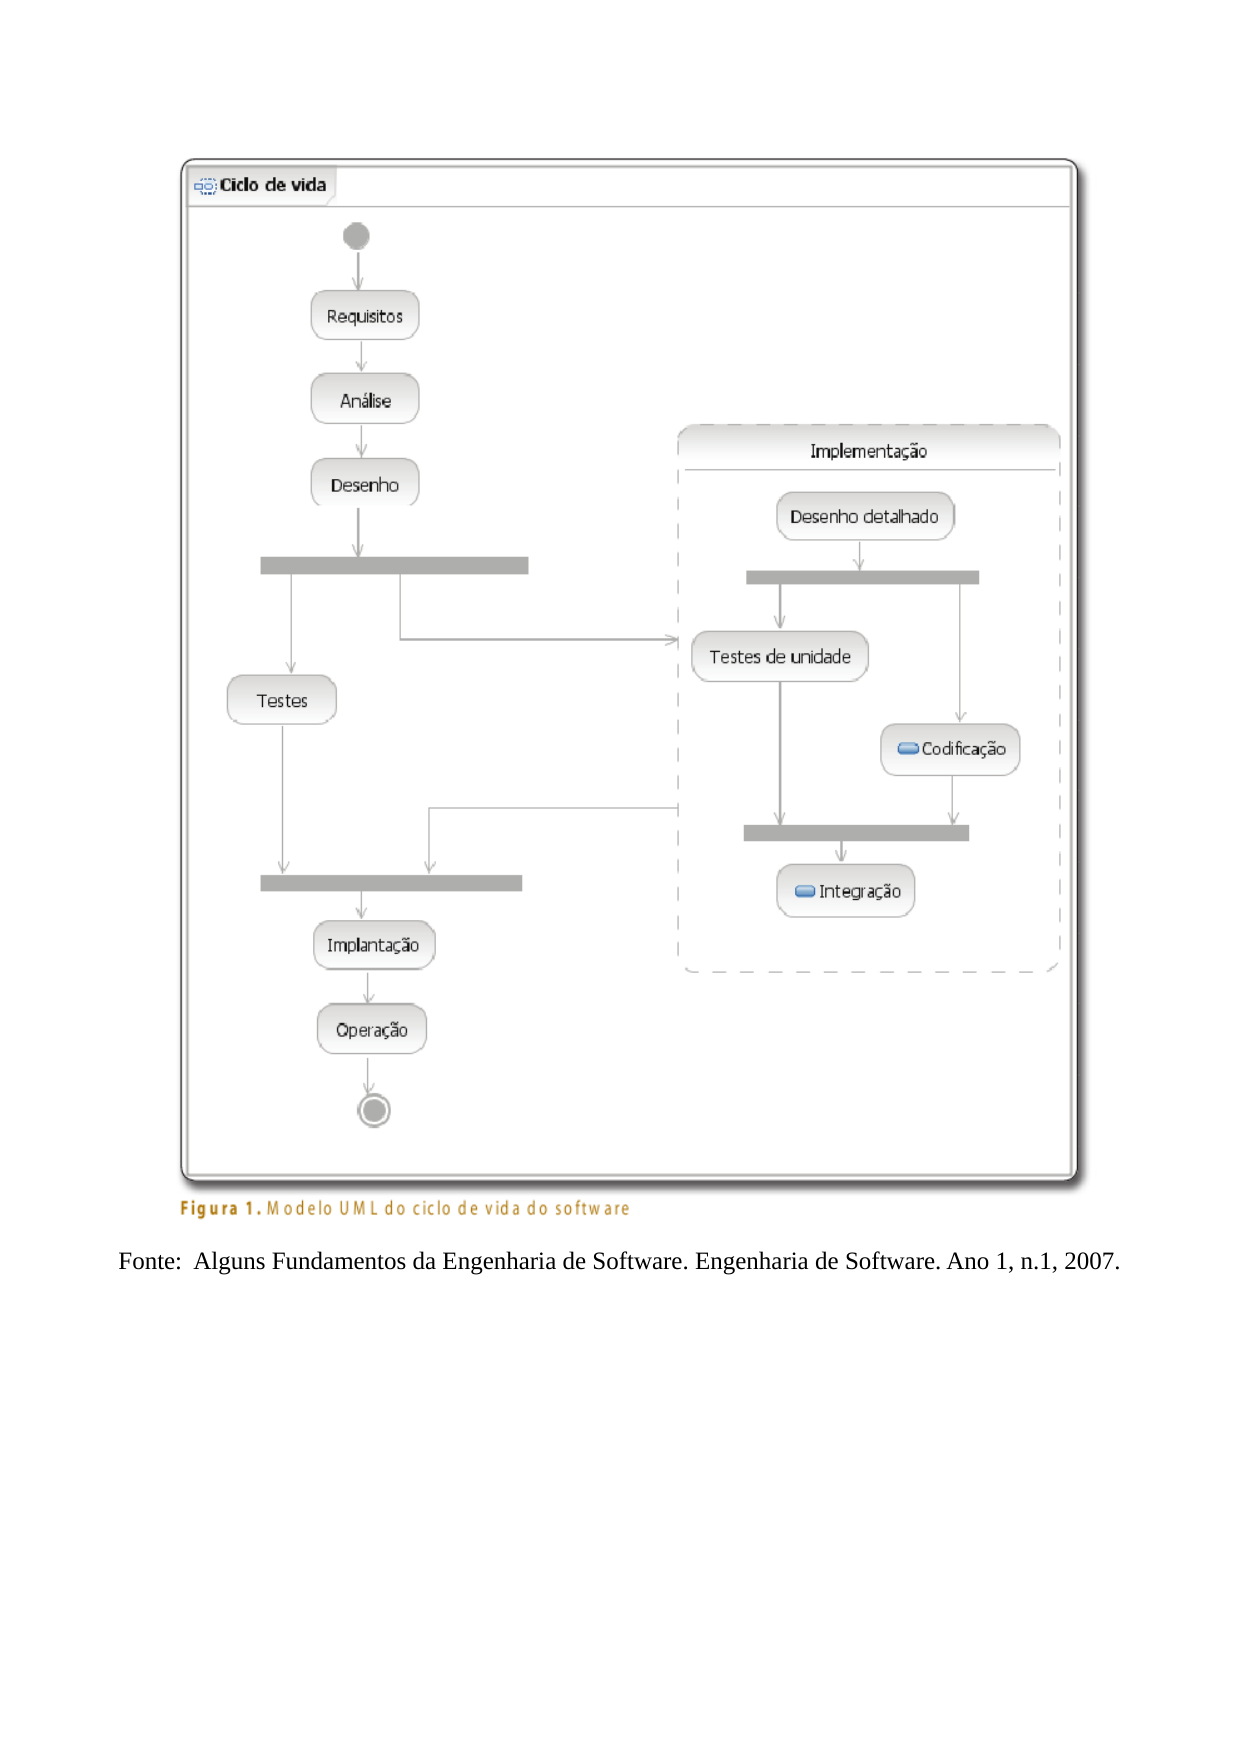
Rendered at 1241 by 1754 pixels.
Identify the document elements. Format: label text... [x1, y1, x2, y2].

text Fonte: Alguns Fundamentos da Engenharia de Software. Engenharia de Software. Ano 1, n.1, 2007. [118, 1246, 1122, 1274]
